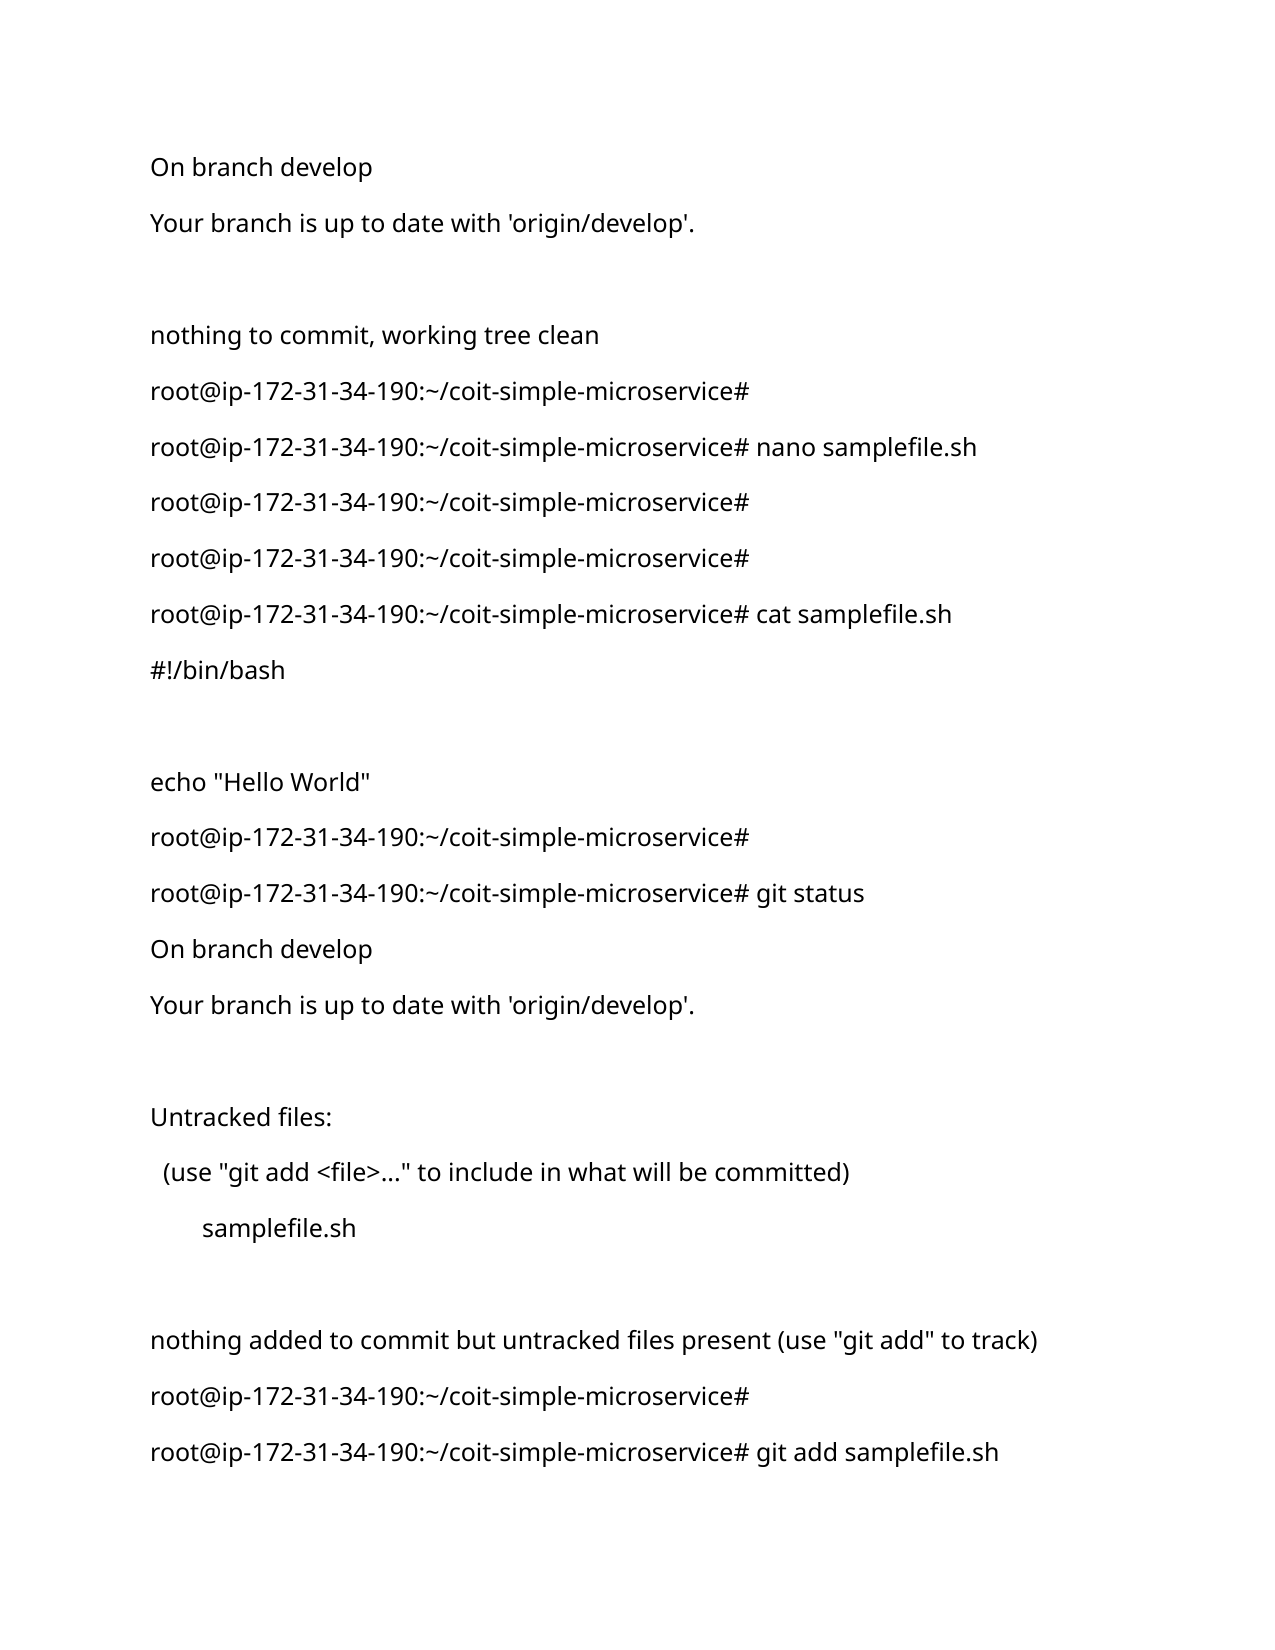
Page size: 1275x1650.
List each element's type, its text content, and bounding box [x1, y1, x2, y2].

text root@ip-172-31-34-190:~/coit-simple-microservice# [150, 541, 1125, 575]
text (use "git add <file>..." to include in what will be committed) [150, 1155, 1125, 1189]
text root@ip-172-31-34-190:~/coit-simple-microservice# git status [150, 876, 1125, 910]
text root@ip-172-31-34-190:~/coit-simple-microservice# [150, 1378, 1125, 1412]
text On branch develop [150, 150, 1125, 184]
text samplefile.sh [150, 1211, 1125, 1245]
text Your branch is up to date with 'origin/develop'. [150, 987, 1125, 1022]
text root@ip-172-31-34-190:~/coit-simple-microservice# cat samplefile.sh [150, 597, 1125, 631]
text root@ip-172-31-34-190:~/coit-simple-microservice# [150, 820, 1125, 854]
text nothing added to commit but untracked files present (use "git add" to track) [150, 1322, 1125, 1357]
text Your branch is up to date with 'origin/develop'. [150, 206, 1125, 240]
text root@ip-172-31-34-190:~/coit-simple-microservice# [150, 485, 1125, 519]
text On branch develop [150, 932, 1125, 966]
text #!/bin/bash [150, 652, 1125, 687]
text echo "Hello World" [150, 764, 1125, 798]
text nothing to commit, working tree clean [150, 317, 1125, 352]
text root@ip-172-31-34-190:~/coit-simple-microservice# [150, 373, 1125, 407]
text root@ip-172-31-34-190:~/coit-simple-microservice# git add samplefile.sh [150, 1434, 1125, 1468]
text root@ip-172-31-34-190:~/coit-simple-microservice# nano samplefile.sh [150, 429, 1125, 463]
text Untracked files: [150, 1099, 1125, 1133]
